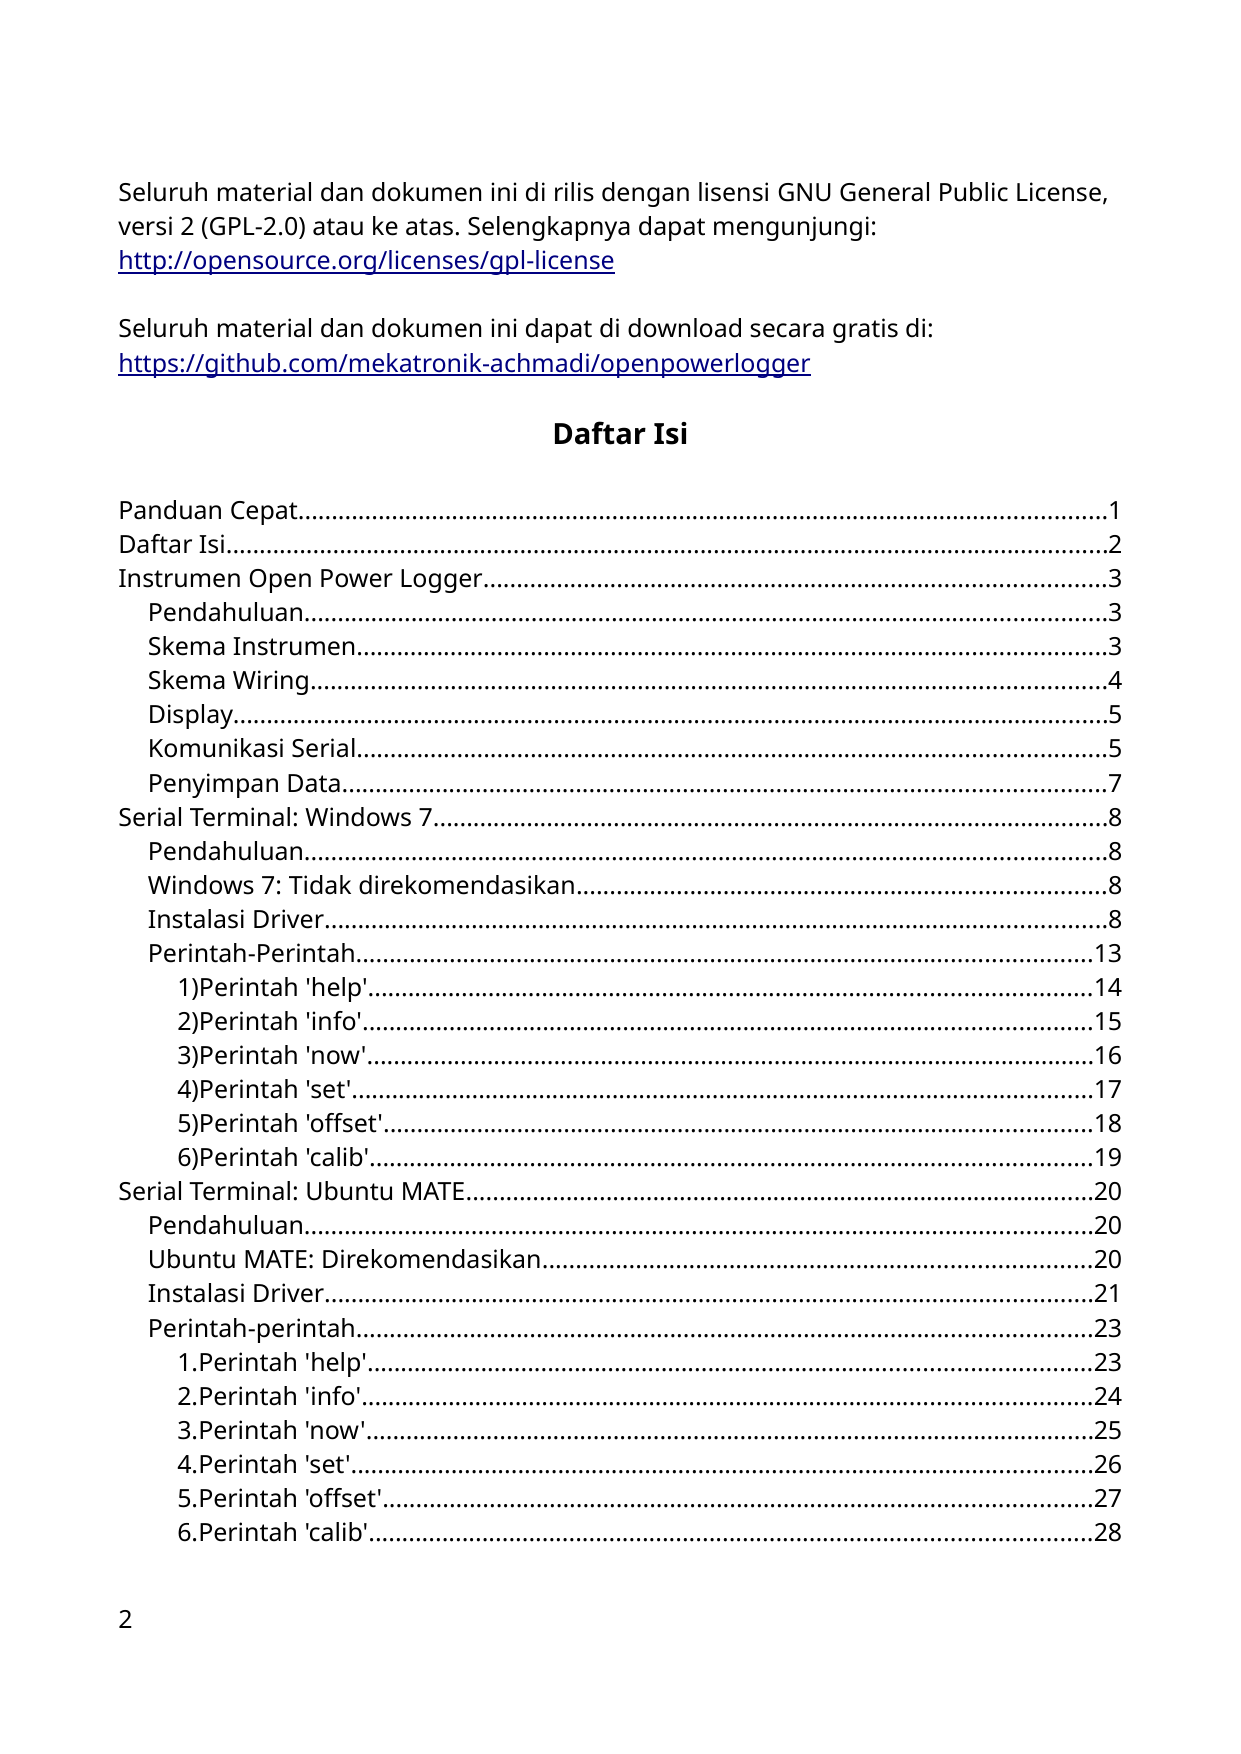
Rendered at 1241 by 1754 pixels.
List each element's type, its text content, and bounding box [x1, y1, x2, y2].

text Display 5 [148, 697, 1122, 731]
text Instrumen Open Power Logger 3 [118, 561, 1122, 595]
text Instalasi Driver 21 [148, 1276, 1122, 1310]
text 6.Perintah 'calib' 28 [177, 1514, 1122, 1549]
text 4)Perintah 'set' 17 [177, 1072, 1122, 1106]
text 1)Perintah 'help' 14 [177, 969, 1122, 1004]
text 2.Perintah 'info' 24 [177, 1378, 1122, 1412]
text 3)Perintah 'now' 16 [177, 1038, 1122, 1072]
text http://opensource.org/licenses/gpl-license [118, 243, 1122, 277]
text Seluruh material dan dokumen ini di rilis dengan lisensi GNU General Public License, versi 2 (GPL-2.0) atau ke atas. Selengkapnya dapat mengunjungi: [118, 175, 1122, 243]
text Serial Terminal: Ubuntu MATE 20 [118, 1174, 1122, 1208]
text Pendahuluan 3 [148, 595, 1122, 629]
text Skema Instrumen 3 [148, 629, 1122, 663]
text Windows 7: Tidak direkomendasikan 8 [148, 867, 1122, 901]
text Seluruh material dan dokumen ini dapat di download secara gratis di: https://github.com/mekatronik-achmadi/openpowerlogger [118, 311, 1122, 379]
text Instalasi Driver 8 [148, 901, 1122, 936]
text 3.Perintah 'now' 25 [177, 1412, 1122, 1446]
text 6)Perintah 'calib' 19 [177, 1140, 1122, 1174]
text Penyimpan Data 7 [148, 765, 1122, 799]
text Perintah-perintah 23 [148, 1310, 1122, 1344]
text Ubuntu MATE: Direkomendasikan 20 [148, 1242, 1122, 1276]
text Skema Wiring 4 [148, 663, 1122, 697]
text Daftar Isi 2 [118, 527, 1122, 561]
text Serial Terminal: Windows 7 8 [118, 799, 1122, 833]
text Pendahuluan 20 [148, 1208, 1122, 1242]
text Perintah-Perintah 13 [148, 936, 1122, 969]
text 5)Perintah 'offset' 18 [177, 1106, 1122, 1140]
text 1.Perintah 'help' 23 [177, 1344, 1122, 1378]
text Komunikasi Serial 5 [148, 731, 1122, 765]
text 5.Perintah 'offset' 27 [177, 1481, 1122, 1514]
text Panduan Cepat 1 [118, 493, 1122, 527]
text 2)Perintah 'info' 15 [177, 1004, 1122, 1038]
text Pendahuluan 8 [148, 833, 1122, 867]
text 4.Perintah 'set' 26 [177, 1446, 1122, 1481]
subtitle Daftar Isi [118, 413, 1122, 453]
